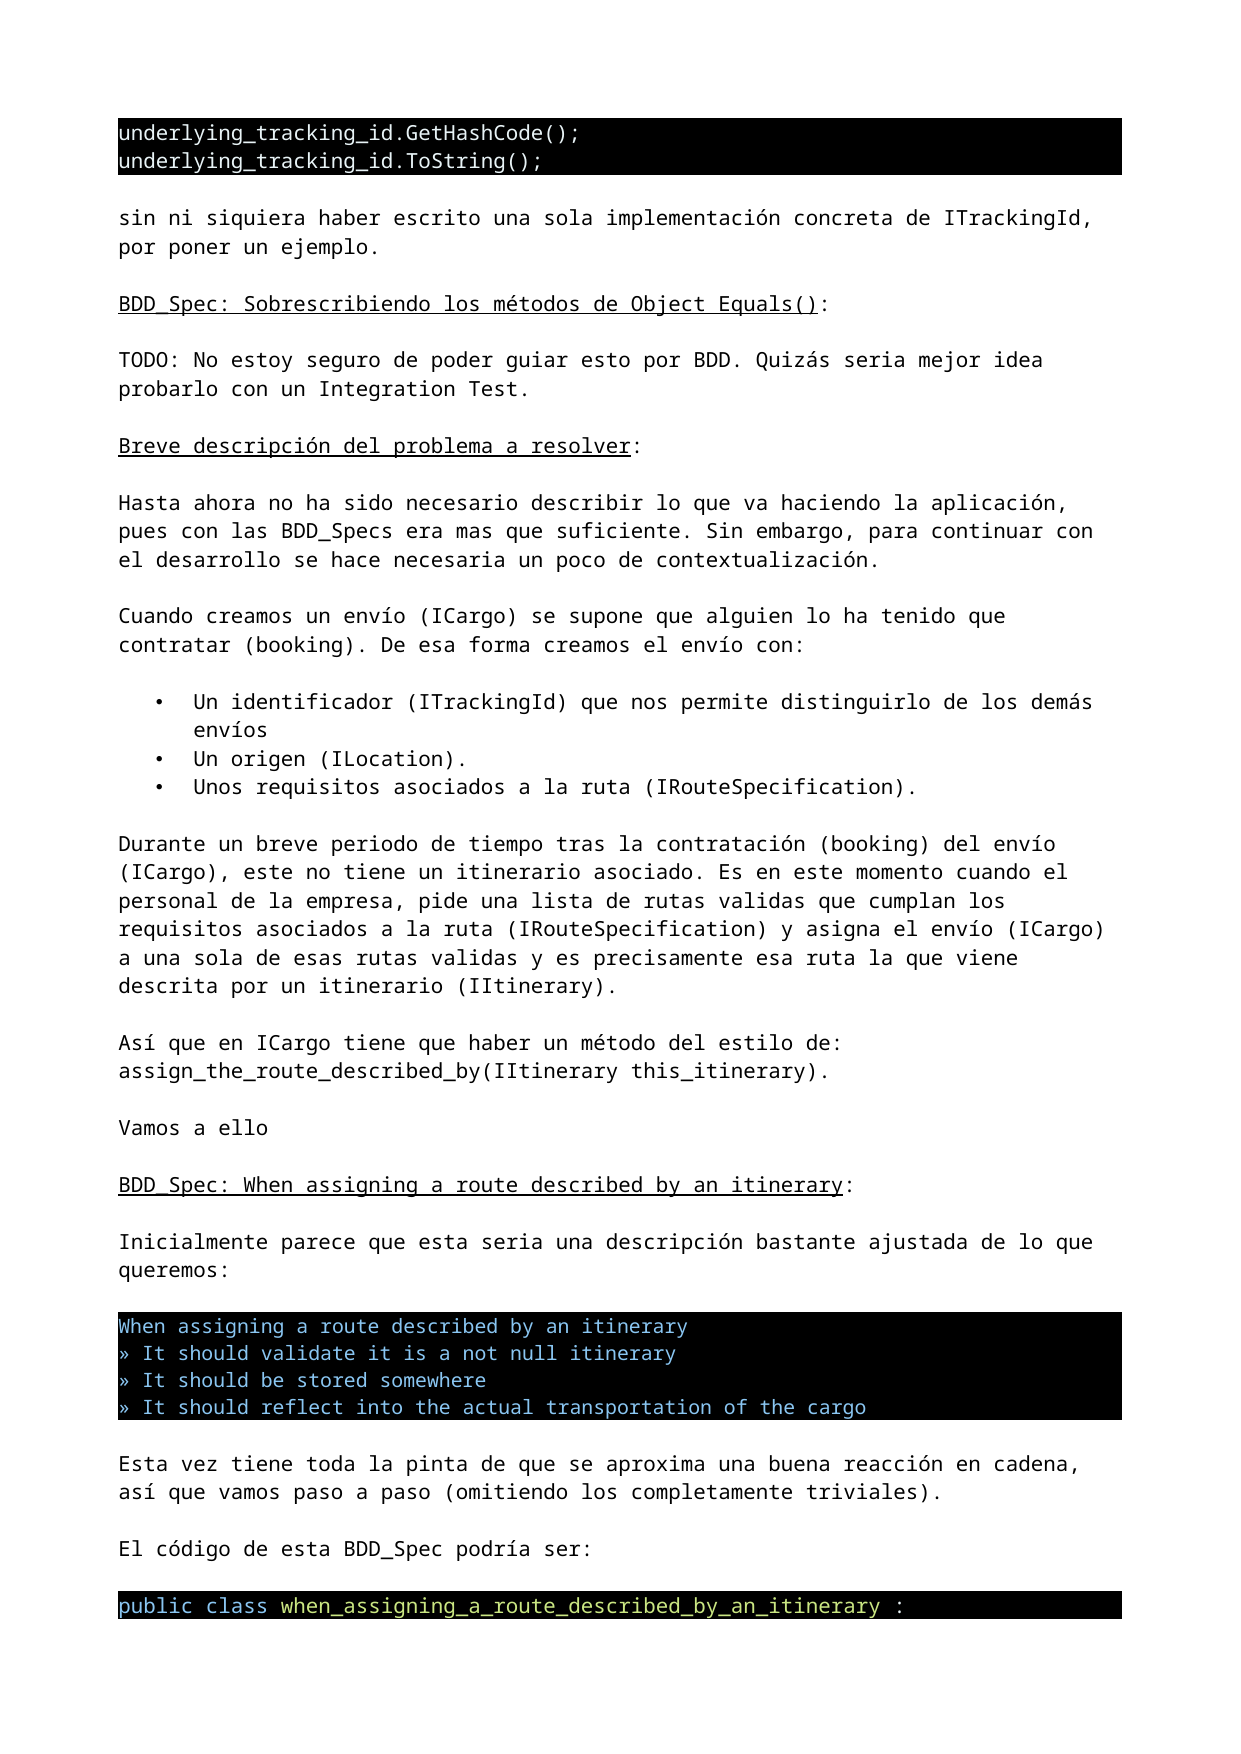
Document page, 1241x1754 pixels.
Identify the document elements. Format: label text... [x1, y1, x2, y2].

text Hasta ahora no ha sido necesario describir lo que va haciendo la aplicación, pues con las BDD_Specs era mas que suficiente. Sin embargo, para continuar con el desarrollo se hace necesaria un poco de contextualización. [118, 488, 1122, 573]
text BDD_Spec: Sobrescribiendo los métodos de Object Equals(): [118, 289, 1122, 317]
list Un identificador (ITrackingId) que nos permite distinguirlo de los demás envíos [156, 687, 1122, 744]
text Vamos a ello [118, 1113, 1122, 1142]
text Así que en ICargo tiene que haber un método del estilo de: assign_the_route_described_by(IItinerary this_itinerary). [118, 1028, 1122, 1085]
text public class when_assigning_a_route_described_by_an_itinerary : [118, 1591, 1122, 1619]
list Un origen (ILocation). [156, 744, 1122, 772]
text underlying_tracking_id.GetHashCode(); [118, 118, 1122, 147]
text Cuando creamos un envío (ICargo) se supone que alguien lo ha tenido que contratar (booking). De esa forma creamos el envío con: [118, 602, 1122, 658]
text El código de esta BDD_Spec podría ser: [118, 1534, 1122, 1563]
text Inicialmente parece que esta seria una descripción bastante ajustada de lo que queremos: [118, 1227, 1122, 1284]
text » It should reflect into the actual transportation of the cargo [118, 1393, 1122, 1420]
list Unos requisitos asociados a la ruta (IRouteSpecification). [156, 772, 1122, 801]
text When assigning a route described by an itinerary [118, 1312, 1122, 1339]
text TODO: No estoy seguro de poder guiar esto por BDD. Quizás seria mejor idea probarlo con un Integration Test. [118, 346, 1122, 402]
text Durante un breve periodo de tiempo tras la contratación (booking) del envío (ICargo), este no tiene un itinerario asociado. Es en este momento cuando el personal de la empresa, pide una lista de rutas validas que cumplan los requisitos asociados a la ruta (IRouteSpecification) y asigna el envío (ICargo) a una sola de esas rutas validas y es precisamente esa ruta la que viene descrita por un itinerario (IItinerary). [118, 829, 1122, 1000]
text Esta vez tiene toda la pinta de que se aproxima una buena reacción en cadena, así que vamos paso a paso (omitiendo los completamente triviales). [118, 1449, 1122, 1506]
text BDD_Spec: When assigning a route described by an itinerary: [118, 1170, 1122, 1199]
text sin ni siquiera haber escrito una sola implementación concreta de ITrackingId, por poner un ejemplo. [118, 203, 1122, 260]
text » It should be stored somewhere [118, 1366, 1122, 1393]
text » It should validate it is a not null itinerary [118, 1339, 1122, 1366]
text Breve descripción del problema a resolver: [118, 431, 1122, 459]
text underlying_tracking_id.ToString(); [118, 147, 1122, 175]
